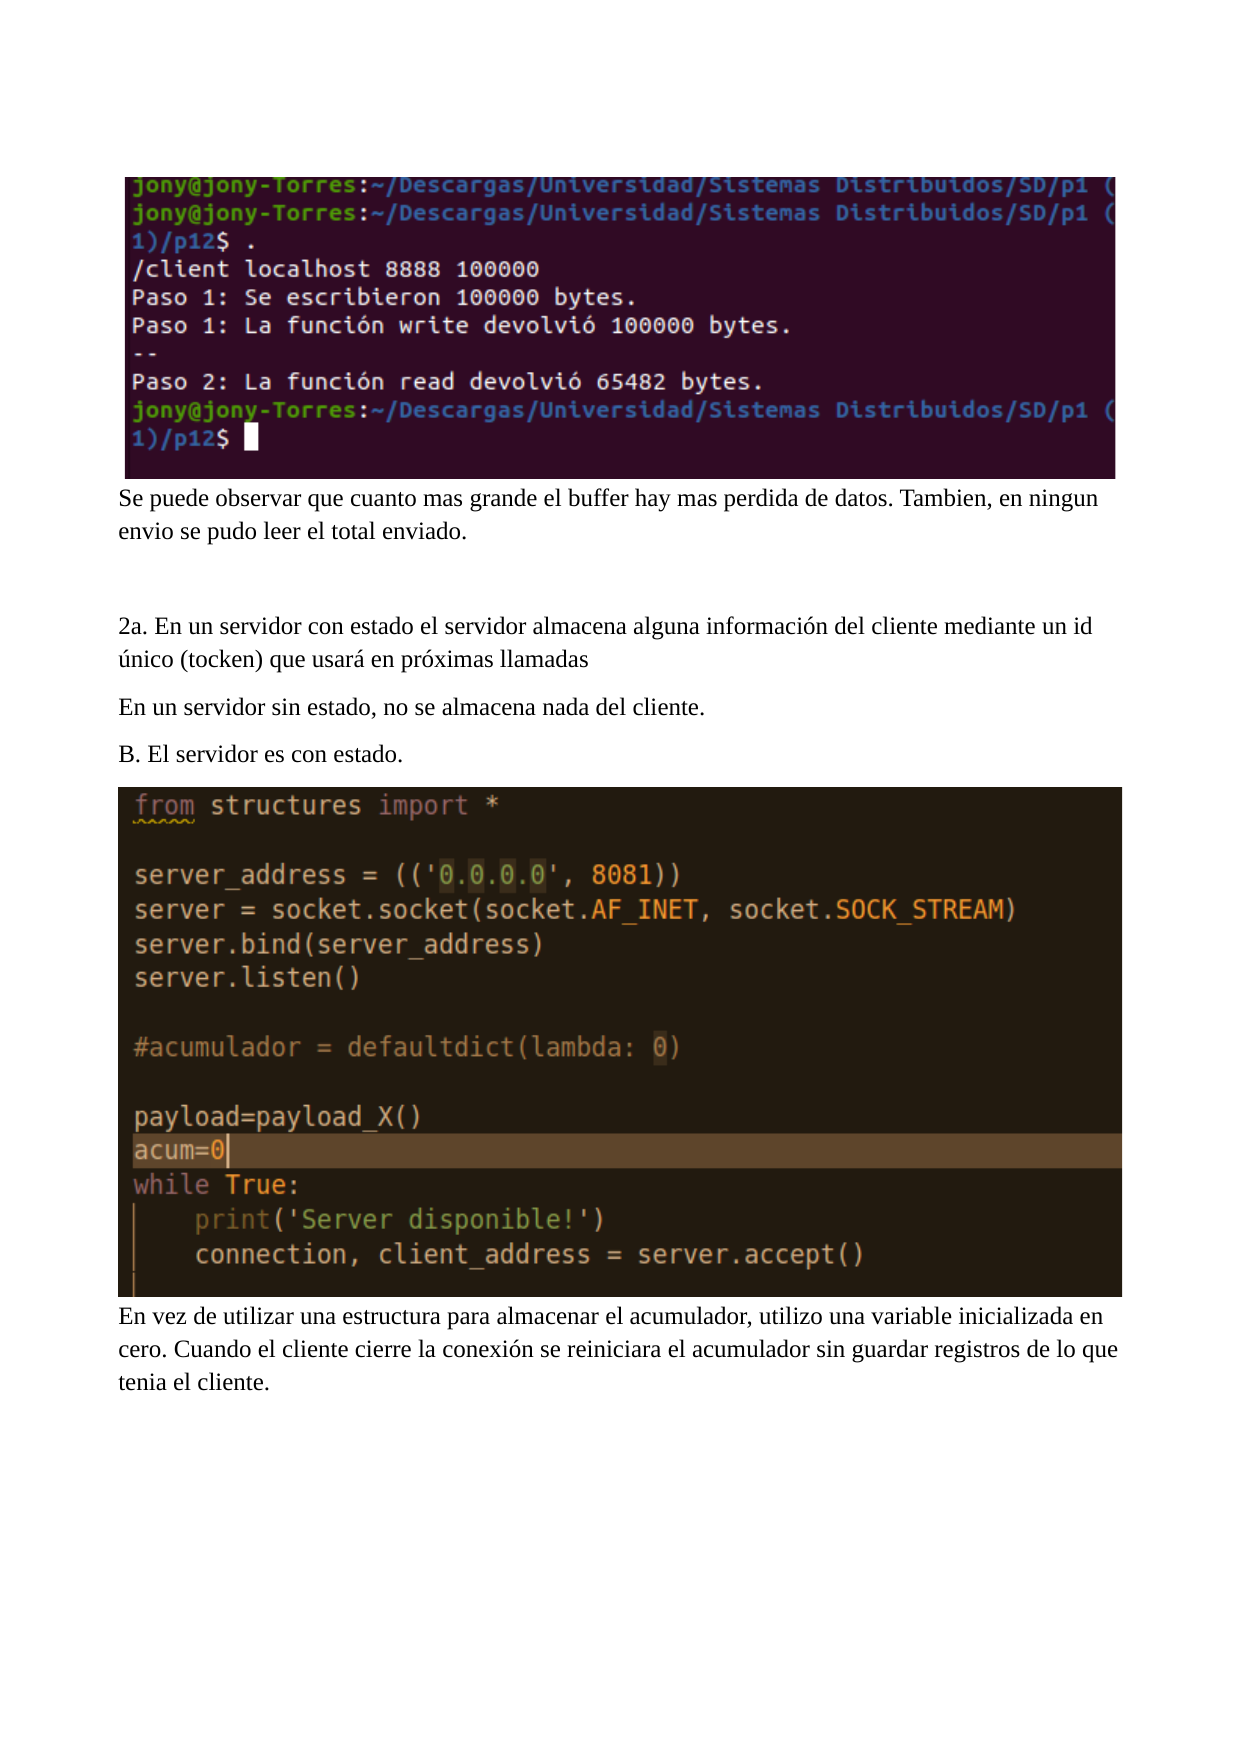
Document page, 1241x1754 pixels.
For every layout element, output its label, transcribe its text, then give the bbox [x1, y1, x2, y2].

picture [118, 787, 1123, 1297]
text En vez de utilizar una estructura para almacenar el acumulador, utilizo una variable inicializada en cero. Cuando el cliente cierre la conexión se reiniciara el acumulador sin guardar registros de lo que tenia el cliente. [118, 1297, 1122, 1396]
text En un servidor sin estado, no se almacena nada del cliente. [118, 692, 1122, 721]
text 2a. En un servidor con estado el servidor almacena alguna información del cliente mediante un id único (tocken) que usará en próximas llamadas [118, 611, 1122, 673]
text Se puede observar que cuanto mas grande el buffer hay mas perdida de datos. Tambien, en ningun envio se pudo leer el total enviado. [118, 166, 1122, 545]
text B. El servidor es con estado. [118, 739, 1122, 768]
picture [124, 177, 1116, 479]
